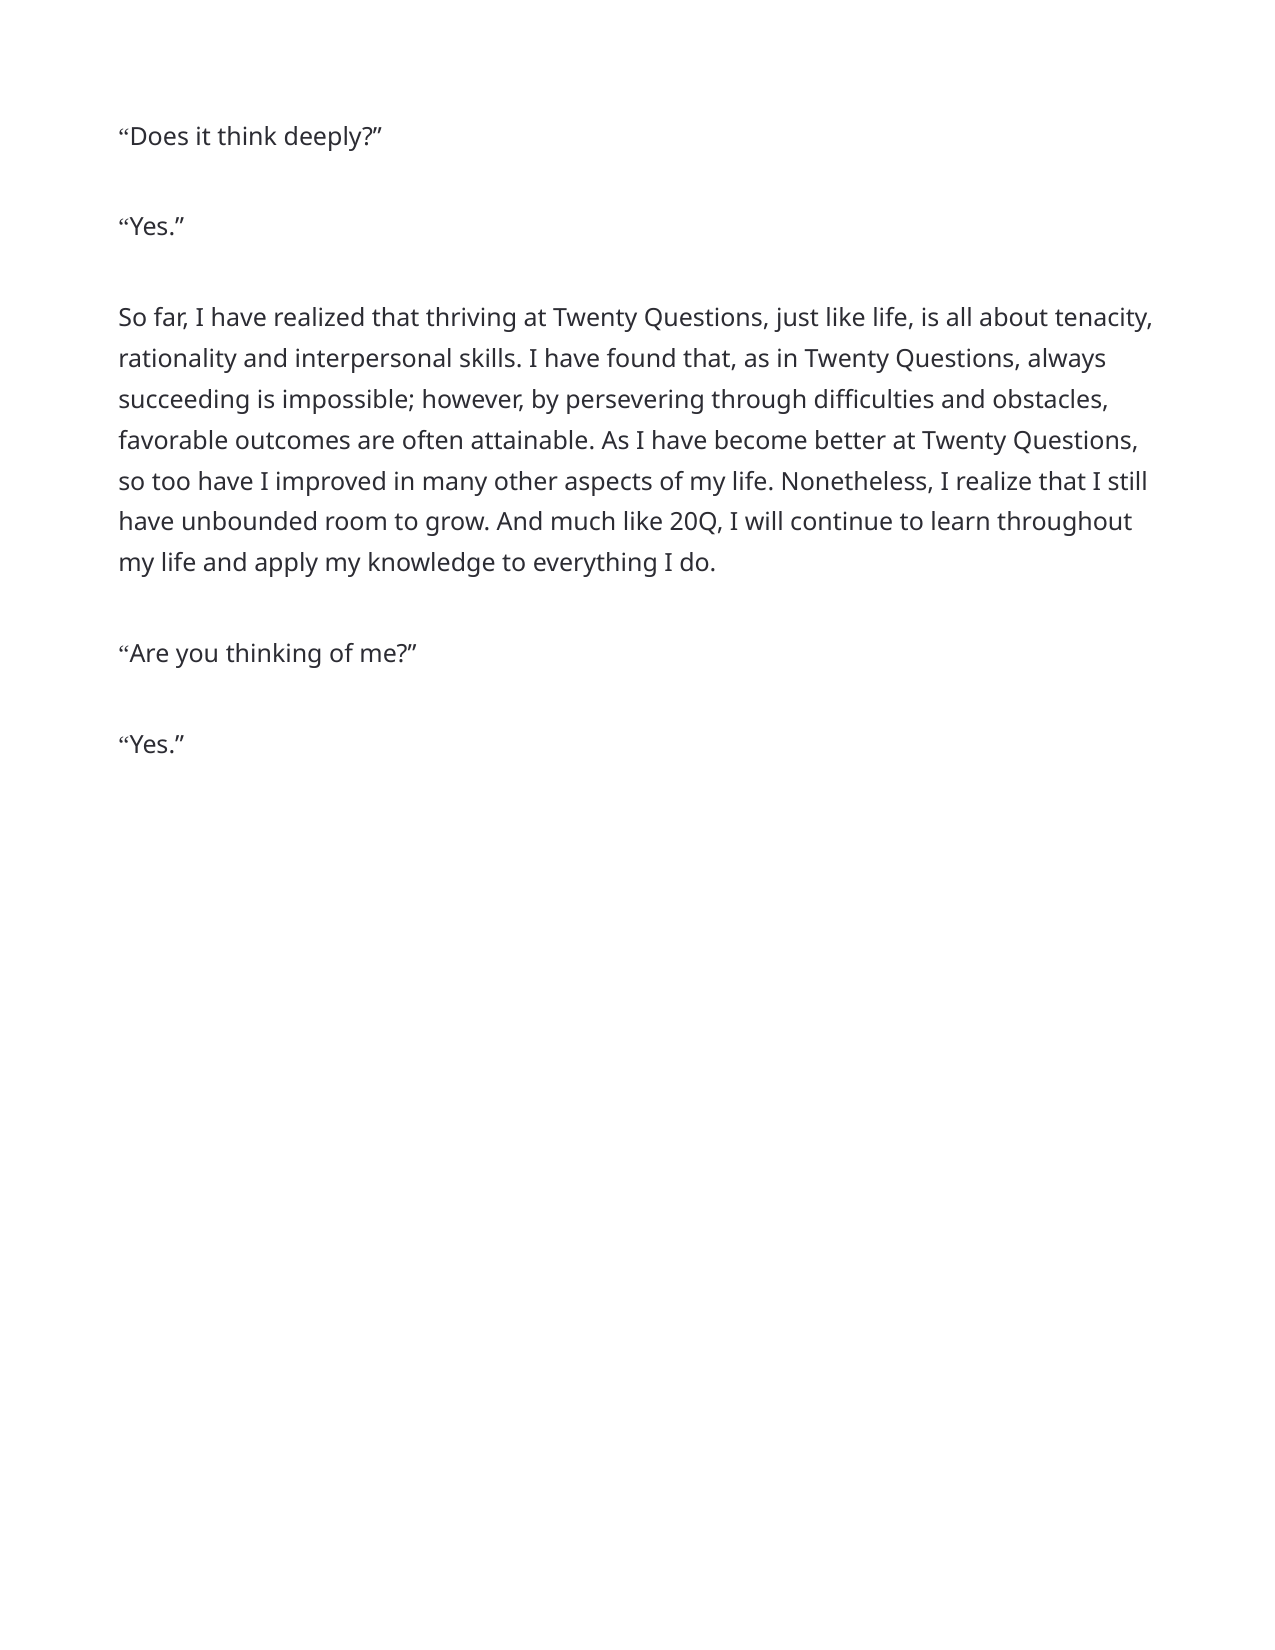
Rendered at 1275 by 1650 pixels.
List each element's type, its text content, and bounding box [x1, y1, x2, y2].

text “Yes.” [118, 209, 1157, 243]
text “Does it think deeply?” [118, 118, 1157, 152]
text “Are you thinking of me?” [118, 636, 1157, 670]
text “Yes.” [118, 726, 1157, 761]
text So far, I have realized that thriving at Twenty Questions, just like life, is all about tenacity, rationality and interpersonal skills. I have found that, as in Twenty Questions, always succeeding is impossible; however, by persevering through difficulties and obstacles, favorable outcomes are often attainable. As I have become better at Twenty Questions, so too have I improved in many other aspects of my life. Nonetheless, I realize that I still have unbounded room to grow. And much like 20Q, I will continue to learn throughout my life and apply my knowledge to everything I do. [118, 300, 1157, 579]
